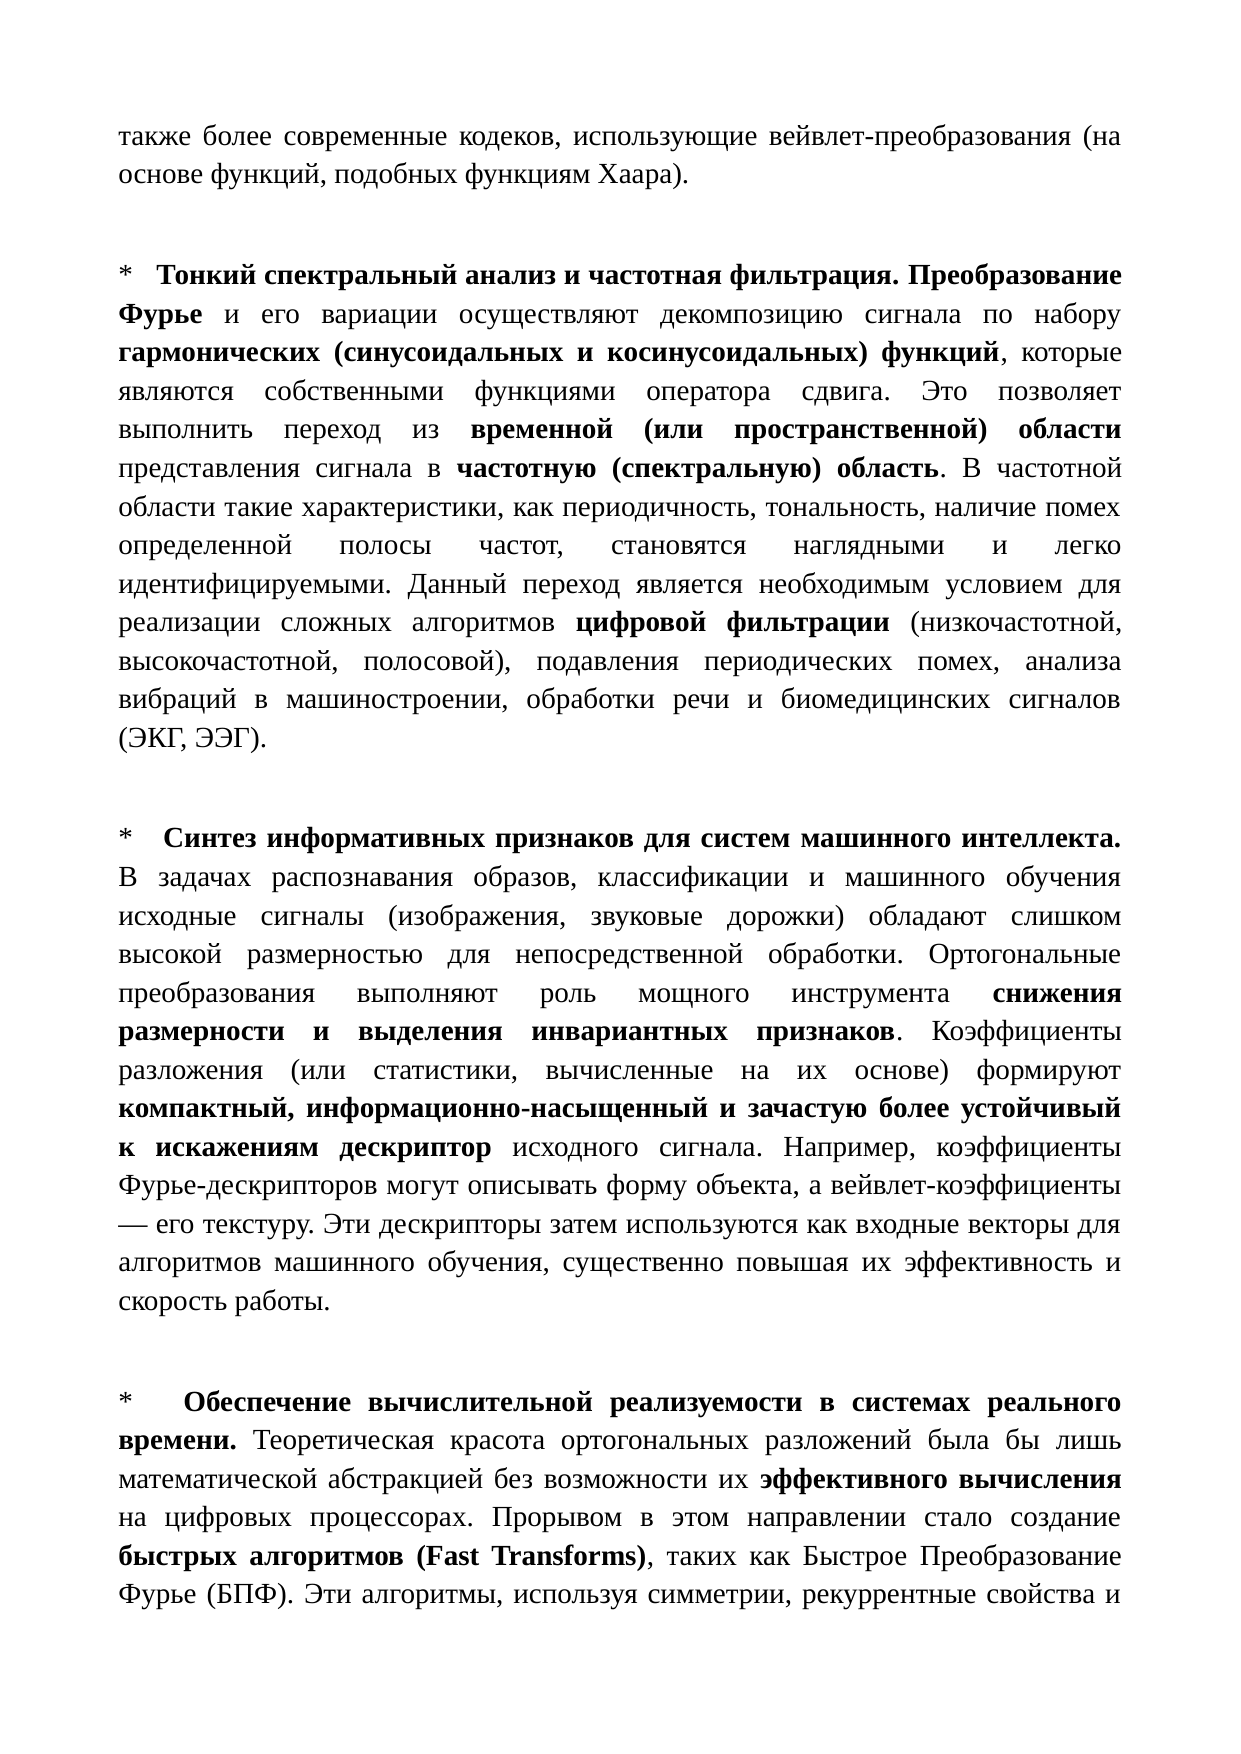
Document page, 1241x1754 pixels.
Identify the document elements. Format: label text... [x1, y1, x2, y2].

text * Обеспечение вычислительной реализуемости в системах реального времени. Теоретическая красота ортогональных разложений была бы лишь математической абстракцией без возможности их эффективного вычисления на цифровых процессорах. Прорывом в этом направлении стало создание быстрых алгоритмов (Fast Transforms), таких как Быстрое Преобразование Фурье (БПФ). Эти алгоритмы, используя симметрии, рекуррентные свойства и [118, 1384, 1122, 1610]
text также более современные кодеков, использующие вейвлет-преобразования (на основе функций, подобных функциям Хаара). [118, 118, 1122, 190]
text * Синтез информативных признаков для систем машинного интеллекта. В задачах распознавания образов, классификации и машинного обучения исходные сигналы (изображения, звуковые дорожки) обладают слишком высокой размерностью для непосредственной обработки. Ортогональные преобразования выполняют роль мощного инструмента снижения размерности и выделения инвариантных признаков. Коэффициенты разложения (или статистики, вычисленные на их основе) формируют компактный, информационно-насыщенный и зачастую более устойчивый к искажениям дескриптор исходного сигнала. Например, коэффициенты Фурье-дескрипторов могут описывать форму объекта, а вейвлет-коэффициенты — его текстуру. Эти дескрипторы затем используются как входные векторы для алгоритмов машинного обучения, существенно повышая их эффективность и скорость работы. [118, 821, 1122, 1317]
text * Тонкий спектральный анализ и частотная фильтрация. Преобразование Фурье и его вариации осуществляют декомпозицию сигнала по набору гармонических (синусоидальных и косинусоидальных) функций, которые являются собственными функциями оператора сдвига. Это позволяет выполнить переход из временной (или пространственной) области представления сигнала в частотную (спектральную) область. В частотной области такие характеристики, как периодичность, тональность, наличие помех определенной полосы частот, становятся наглядными и легко идентифицируемыми. Данный переход является необходимым условием для реализации сложных алгоритмов цифровой фильтрации (низкочастотной, высокочастотной, полосовой), подавления периодических помех, анализа вибраций в машиностроении, обработки речи и биомедицинских сигналов (ЭКГ, ЭЭГ). [118, 257, 1122, 753]
